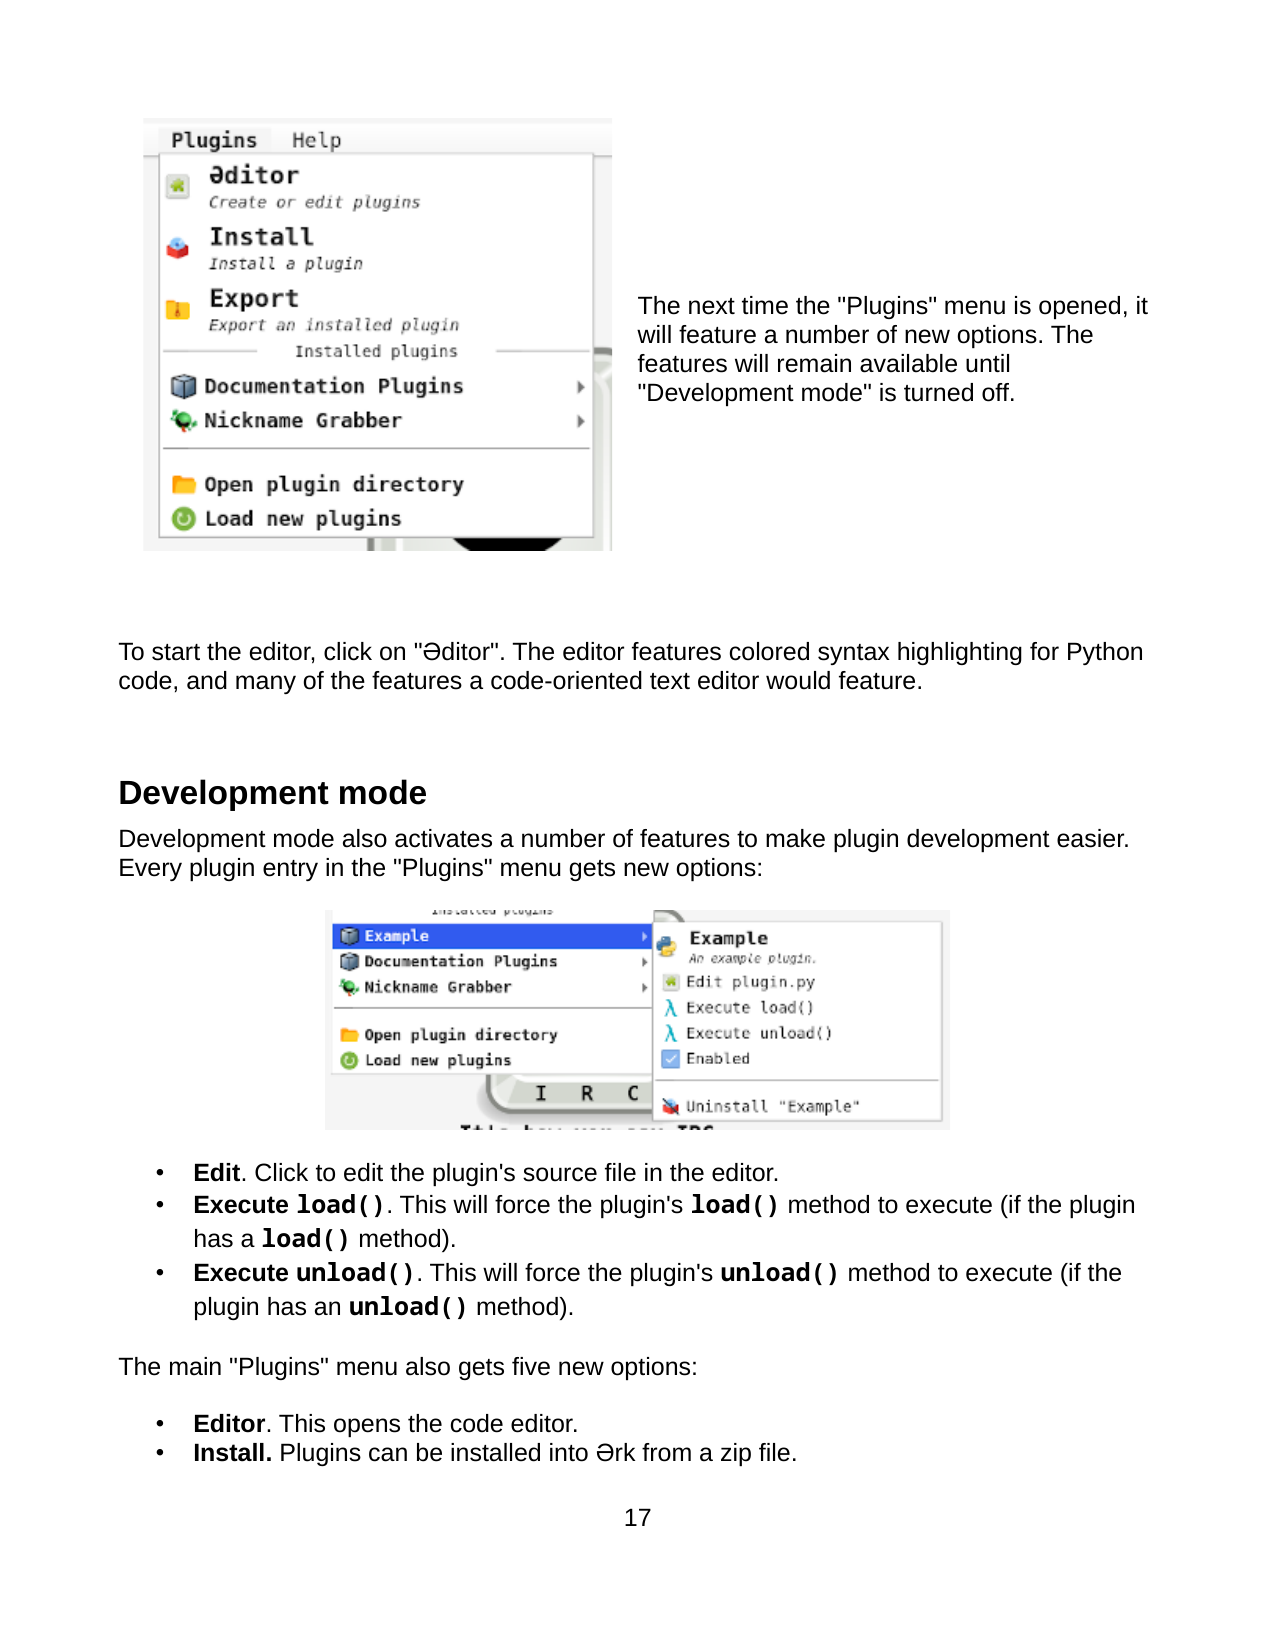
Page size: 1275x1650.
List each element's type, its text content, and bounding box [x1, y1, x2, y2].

list Edit. Click to edit the plugin's source file in the editor. [156, 1158, 1157, 1187]
picture [325, 910, 951, 1130]
subtitle Development mode [118, 773, 1157, 812]
text Development mode also activates a number of features to make plugin development easier. Every plugin entry in the "Plugins" menu gets new options: [118, 824, 1157, 882]
list Execute unload(). This will force the plugin's unload() method to execute (if the plugin has an unload() method). [156, 1255, 1157, 1323]
list Install. Plugins can be installed into Ərk from a zip file. [156, 1438, 1157, 1467]
table_header [118, 118, 637, 580]
table_header The next time the "Plugins" menu is opened, it will feature a number of new options. The features will remain available until "Development mode" is turned off. [638, 118, 1157, 580]
list Editor. This opens the code editor. [156, 1409, 1157, 1438]
text The main "Plugins" menu also gets five new options: [118, 1352, 1157, 1381]
text To start the editor, click on "Əditor". The editor features colored syntax highlighting for Python code, and many of the features a code-oriented text editor would feature. [118, 637, 1157, 695]
list Execute load(). This will force the plugin's load() method to execute (if the plugin has a load() method). [156, 1187, 1157, 1255]
picture [143, 118, 613, 551]
